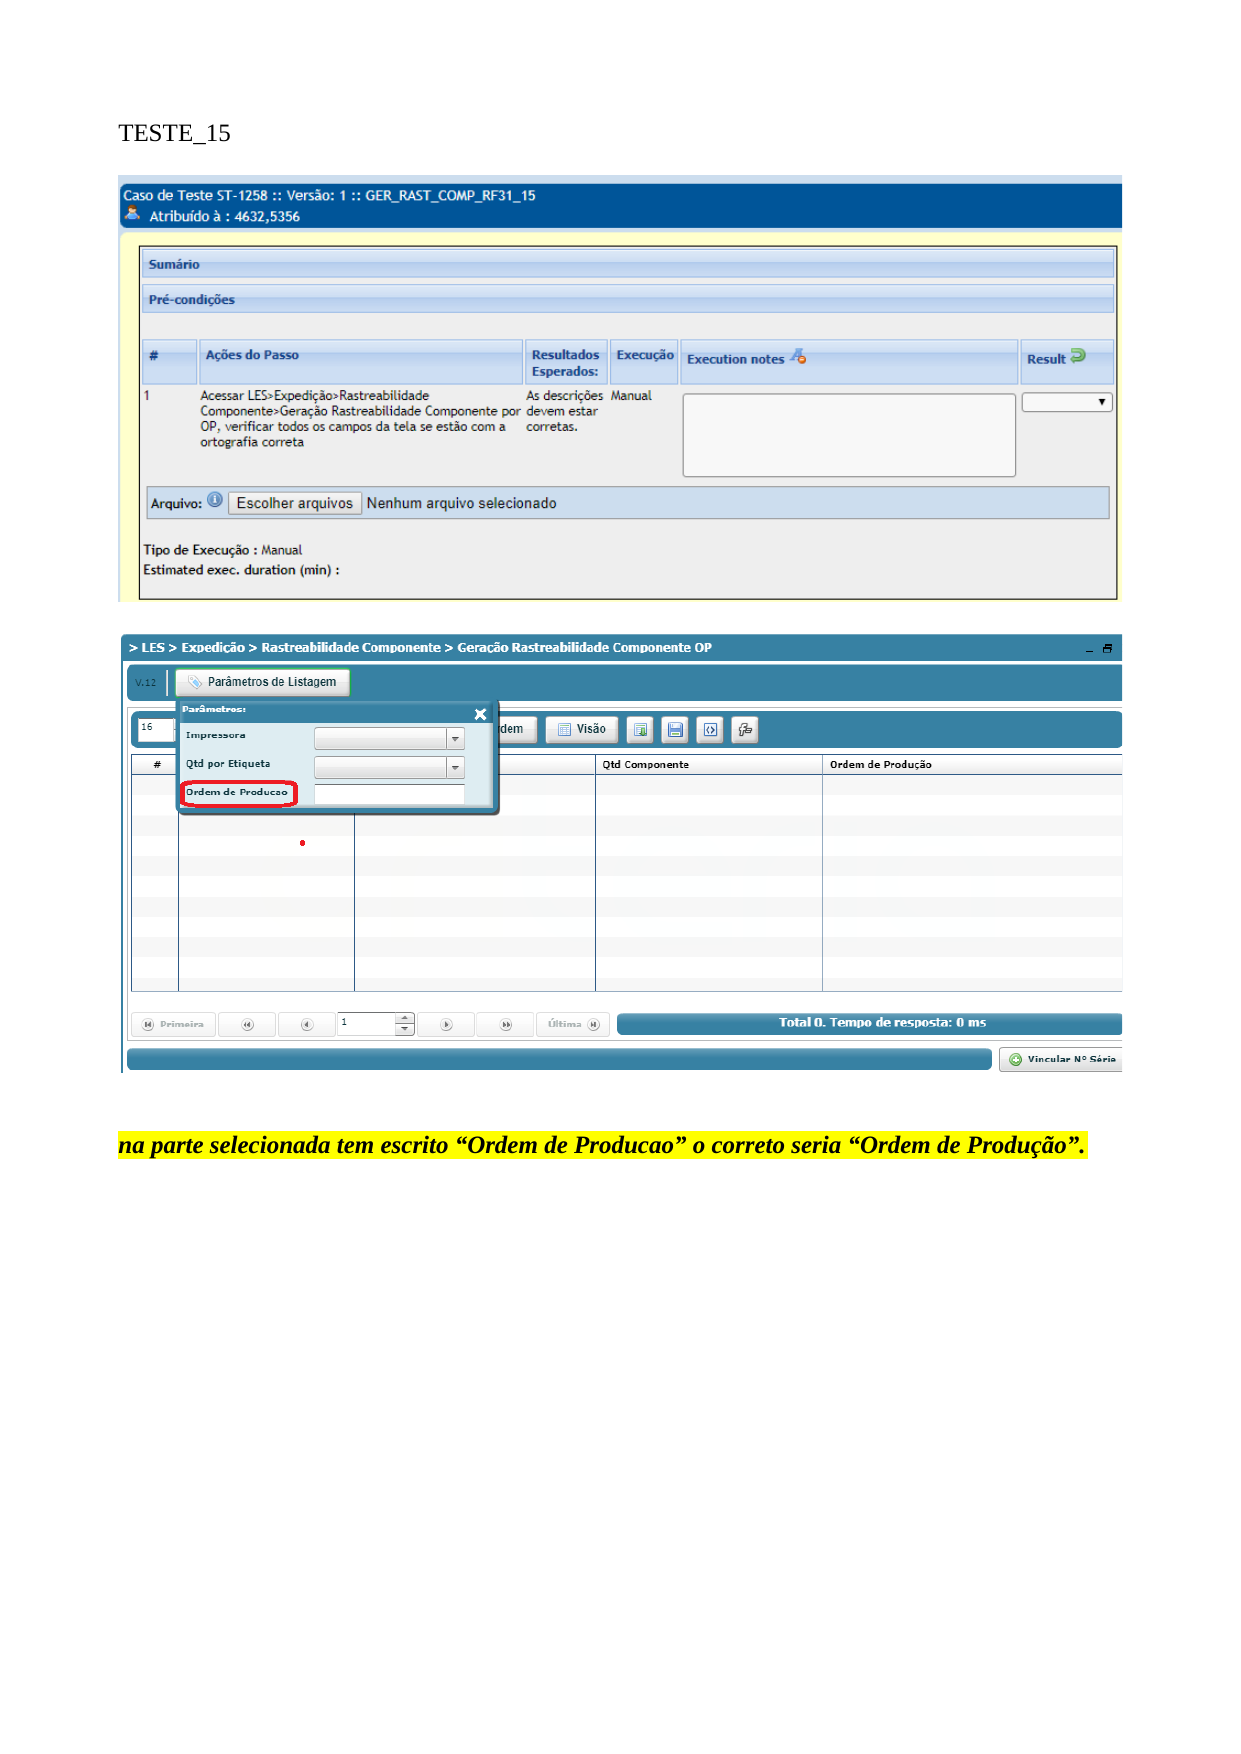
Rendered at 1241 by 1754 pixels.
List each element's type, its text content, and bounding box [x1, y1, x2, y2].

text TESTE_15 [118, 118, 1122, 147]
text na parte selecionada tem escrito “Ordem de Producao” o correto seria “Ordem de Produção”. [118, 1131, 1122, 1159]
picture [118, 175, 1123, 602]
picture [118, 630, 1123, 1073]
